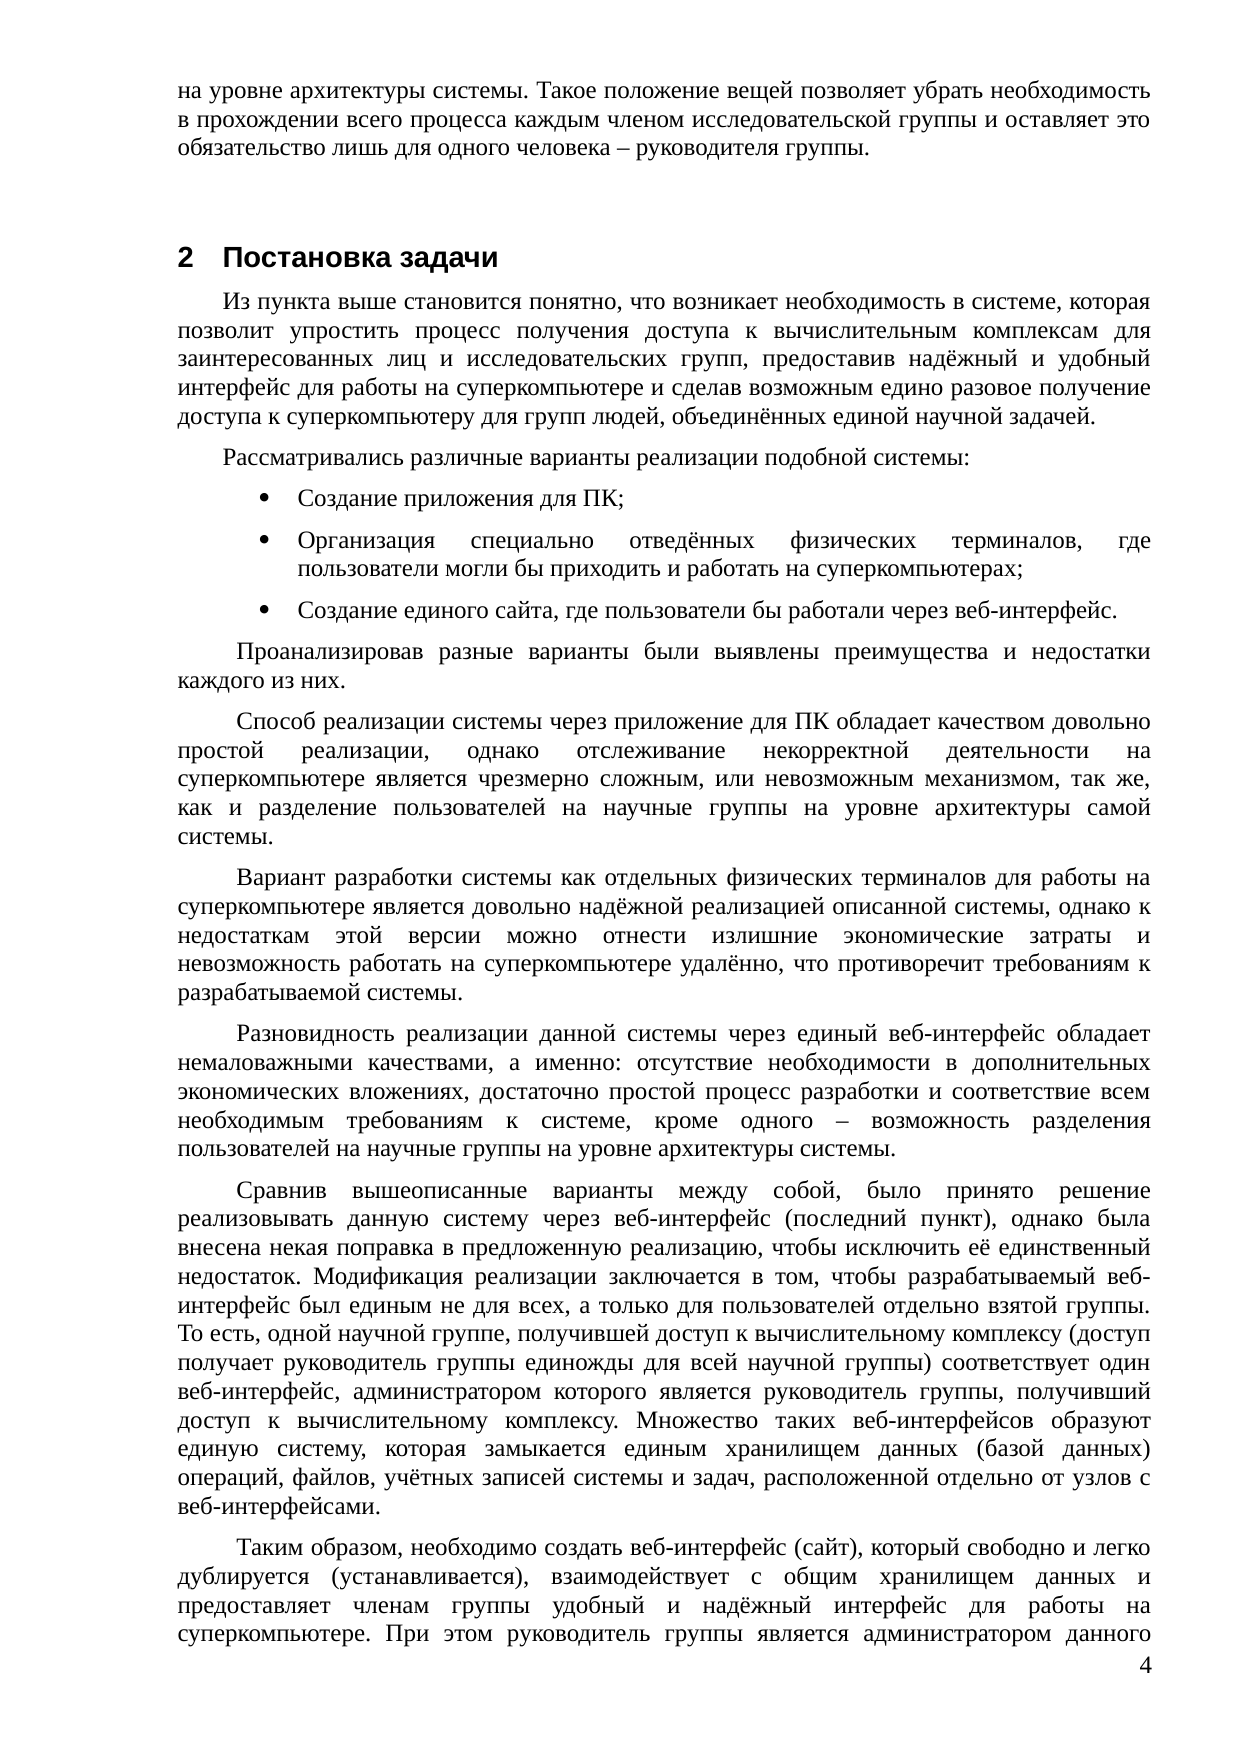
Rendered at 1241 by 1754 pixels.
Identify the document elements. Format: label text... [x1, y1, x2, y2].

text на уровне архитектуры системы. Такое положение вещей позволяет убрать необходимость в прохождении всего процесса каждым членом исследовательской группы и оставляет это обязательство лишь для одного человека – руководителя группы. [177, 75, 1152, 161]
text Вариант разработки системы как отдельных физических терминалов для работы на суперкомпьютере является довольно надёжной реализацией описанной системы, однако к недостаткам этой версии можно отнести излишние экономические затраты и невозможность работать на суперкомпьютере удалённо, что противоречит требованиям к разрабатываемой системы. [177, 862, 1152, 1006]
list Создание единого сайта, где пользователи бы работали через веб-интерфейс. [260, 595, 1152, 623]
text Из пункта выше становится понятно, что возникает необходимость в системе, которая позволит упростить процесс получения доступа к вычислительным комплексам для заинтересованных лиц и исследовательских групп, предоставив надёжный и удобный интерфейс для работы на суперкомпьютере и сделав возможным едино разовое получение доступа к суперкомпьютеру для групп людей, объединённых единой научной задачей. [177, 286, 1152, 430]
text Рассматривались различные варианты реализации подобной системы: [177, 442, 1152, 471]
text Разновидность реализации данной системы через единый веб-интерфейс обладает немаловажными качествами, а именно: отсутствие необходимости в дополнительных экономических вложениях, достаточно простой процесс разработки и соответствие всем необходимым требованиям к системе, кроме одного – возможность разделения пользователей на научные группы на уровне архитектуры системы. [177, 1018, 1152, 1162]
text Проанализировав разные варианты были выявлены преимущества и недостатки каждого из них. [177, 636, 1152, 693]
list Создание приложения для ПК; [260, 483, 1152, 512]
list Организация специально отведённых физических терминалов, где пользователи могли бы приходить и работать на суперкомпьютерах; [260, 525, 1152, 582]
text Способ реализации системы через приложение для ПК обладает качеством довольно простой реализации, однако отслеживание некорректной деятельности на суперкомпьютере является чрезмерно сложным, или невозможным механизмом, так же, как и разделение пользователей на научные группы на уровне архитектуры самой системы. [177, 706, 1152, 850]
text Сравнив вышеописанные варианты между собой, было принято решение реализовывать данную систему через веб-интерфейс (последний пункт), однако была внесена некая поправка в предложенную реализацию, чтобы исключить её единственный недостаток. Модификация реализации заключается в том, чтобы разрабатываемый веб-интерфейс был единым не для всех, а только для пользователей отдельно взятой группы. То есть, одной научной группе, получившей доступ к вычислительному комплексу (доступ получает руководитель группы единожды для всей научной группы) соответствует один веб-интерфейс, администратором которого является руководитель группы, получивший доступ к вычислительному комплексу. Множество таких веб-интерфейсов образуют единую систему, которая замыкается единым хранилищем данных (базой данных) операций, файлов, учётных записей системы и задач, расположенной отдельно от узлов с веб-интерфейсами. [177, 1175, 1152, 1520]
text Таким образом, необходимо создать веб-интерфейс (сайт), который свободно и легко дублируется (устанавливается), взаимодействует с общим хранилищем данных и предоставляет членам группы удобный и надёжный интерфейс для работы на суперкомпьютере. При этом руководитель группы является администратором данного [177, 1532, 1152, 1647]
subtitle Постановка задачи [177, 240, 1152, 273]
